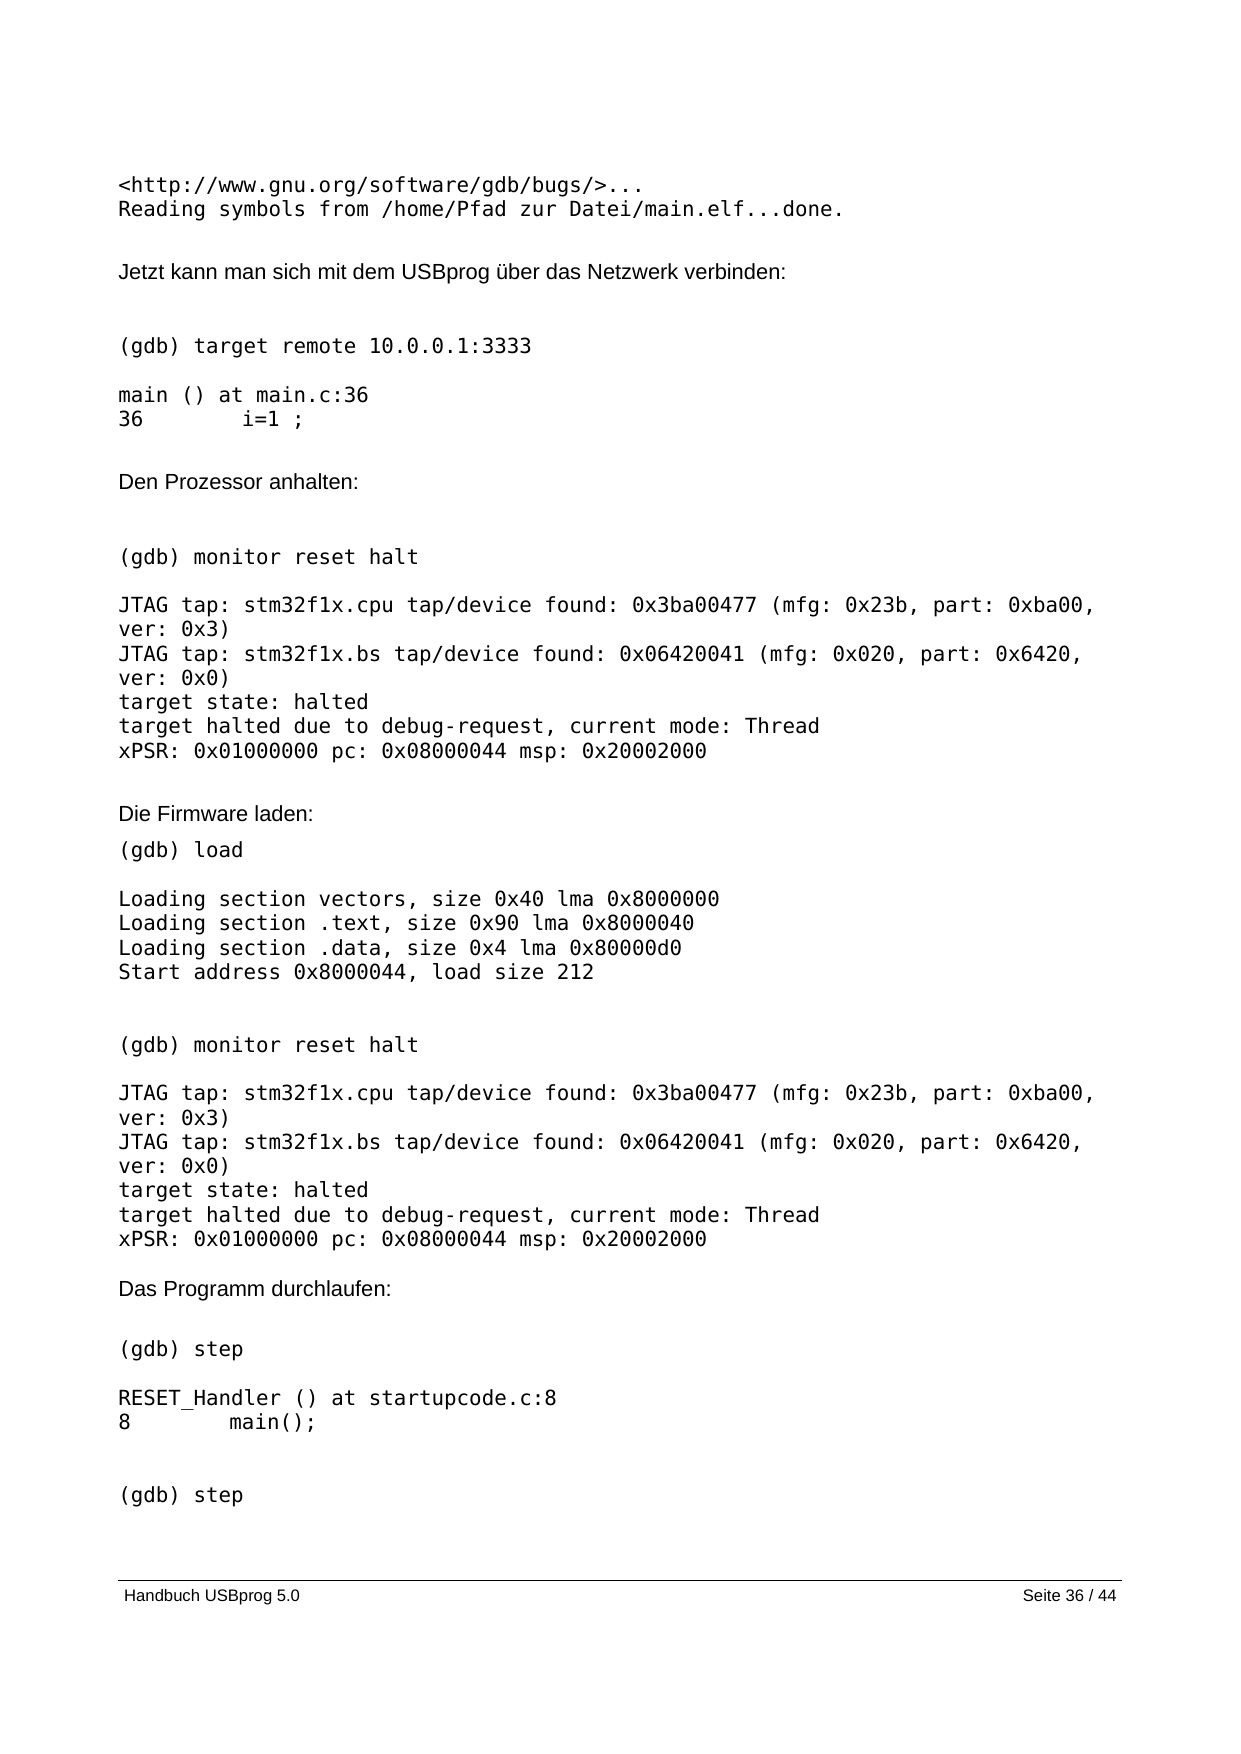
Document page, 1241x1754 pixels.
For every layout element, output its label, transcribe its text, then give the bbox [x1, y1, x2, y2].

text JTAG tap: stm32f1x.cpu tap/device found: 0x3ba00477 (mfg: 0x23b, part: 0xba00, ver: 0x3) [118, 593, 1122, 642]
text Das Programm durchlaufen: [118, 1275, 1122, 1301]
text Loading section .text, size 0x90 lma 0x8000040 [118, 911, 1122, 936]
text target state: halted [118, 690, 1122, 714]
text (gdb) target remote 10.0.0.1:3333 [118, 334, 1122, 359]
text (gdb) monitor reset halt [118, 545, 1122, 569]
text main () at main.c:36 [118, 383, 1122, 407]
text Loading section .data, size 0x4 lma 0x80000d0 [118, 936, 1122, 960]
text (gdb) step [118, 1483, 1122, 1507]
text target state: halted [118, 1178, 1122, 1203]
text (gdb) load [118, 838, 1122, 863]
text (gdb) monitor reset halt [118, 1033, 1122, 1057]
text Reading symbols from /home/Pfad zur Datei/main.elf...done. [118, 197, 1122, 221]
text Start address 0x8000044, load size 212 [118, 960, 1122, 984]
text (gdb) step [118, 1337, 1122, 1362]
text 8 main(); [118, 1410, 1122, 1434]
text Loading section vectors, size 0x40 lma 0x8000000 [118, 887, 1122, 911]
text target halted due to debug-request, current mode: Thread [118, 714, 1122, 739]
text RESET_Handler () at startupcode.c:8 [118, 1386, 1122, 1410]
text JTAG tap: stm32f1x.bs tap/device found: 0x06420041 (mfg: 0x020, part: 0x6420, ver: 0x0) [118, 642, 1122, 690]
text xPSR: 0x01000000 pc: 0x08000044 msp: 0x20002000 [118, 739, 1122, 763]
text Die Firmware laden: [118, 801, 1122, 826]
text Den Prozessor anhalten: [118, 469, 1122, 494]
text xPSR: 0x01000000 pc: 0x08000044 msp: 0x20002000 [118, 1227, 1122, 1251]
text Jetzt kann man sich mit dem USBprog über das Netzwerk verbinden: [118, 259, 1122, 284]
text JTAG tap: stm32f1x.cpu tap/device found: 0x3ba00477 (mfg: 0x23b, part: 0xba00, ver: 0x3) [118, 1081, 1122, 1130]
text JTAG tap: stm32f1x.bs tap/device found: 0x06420041 (mfg: 0x020, part: 0x6420, ver: 0x0) [118, 1130, 1122, 1178]
text <http://www.gnu.org/software/gdb/bugs/>... [118, 173, 1122, 197]
text 36 i=1 ; [118, 407, 1122, 432]
text target halted due to debug-request, current mode: Thread [118, 1203, 1122, 1227]
